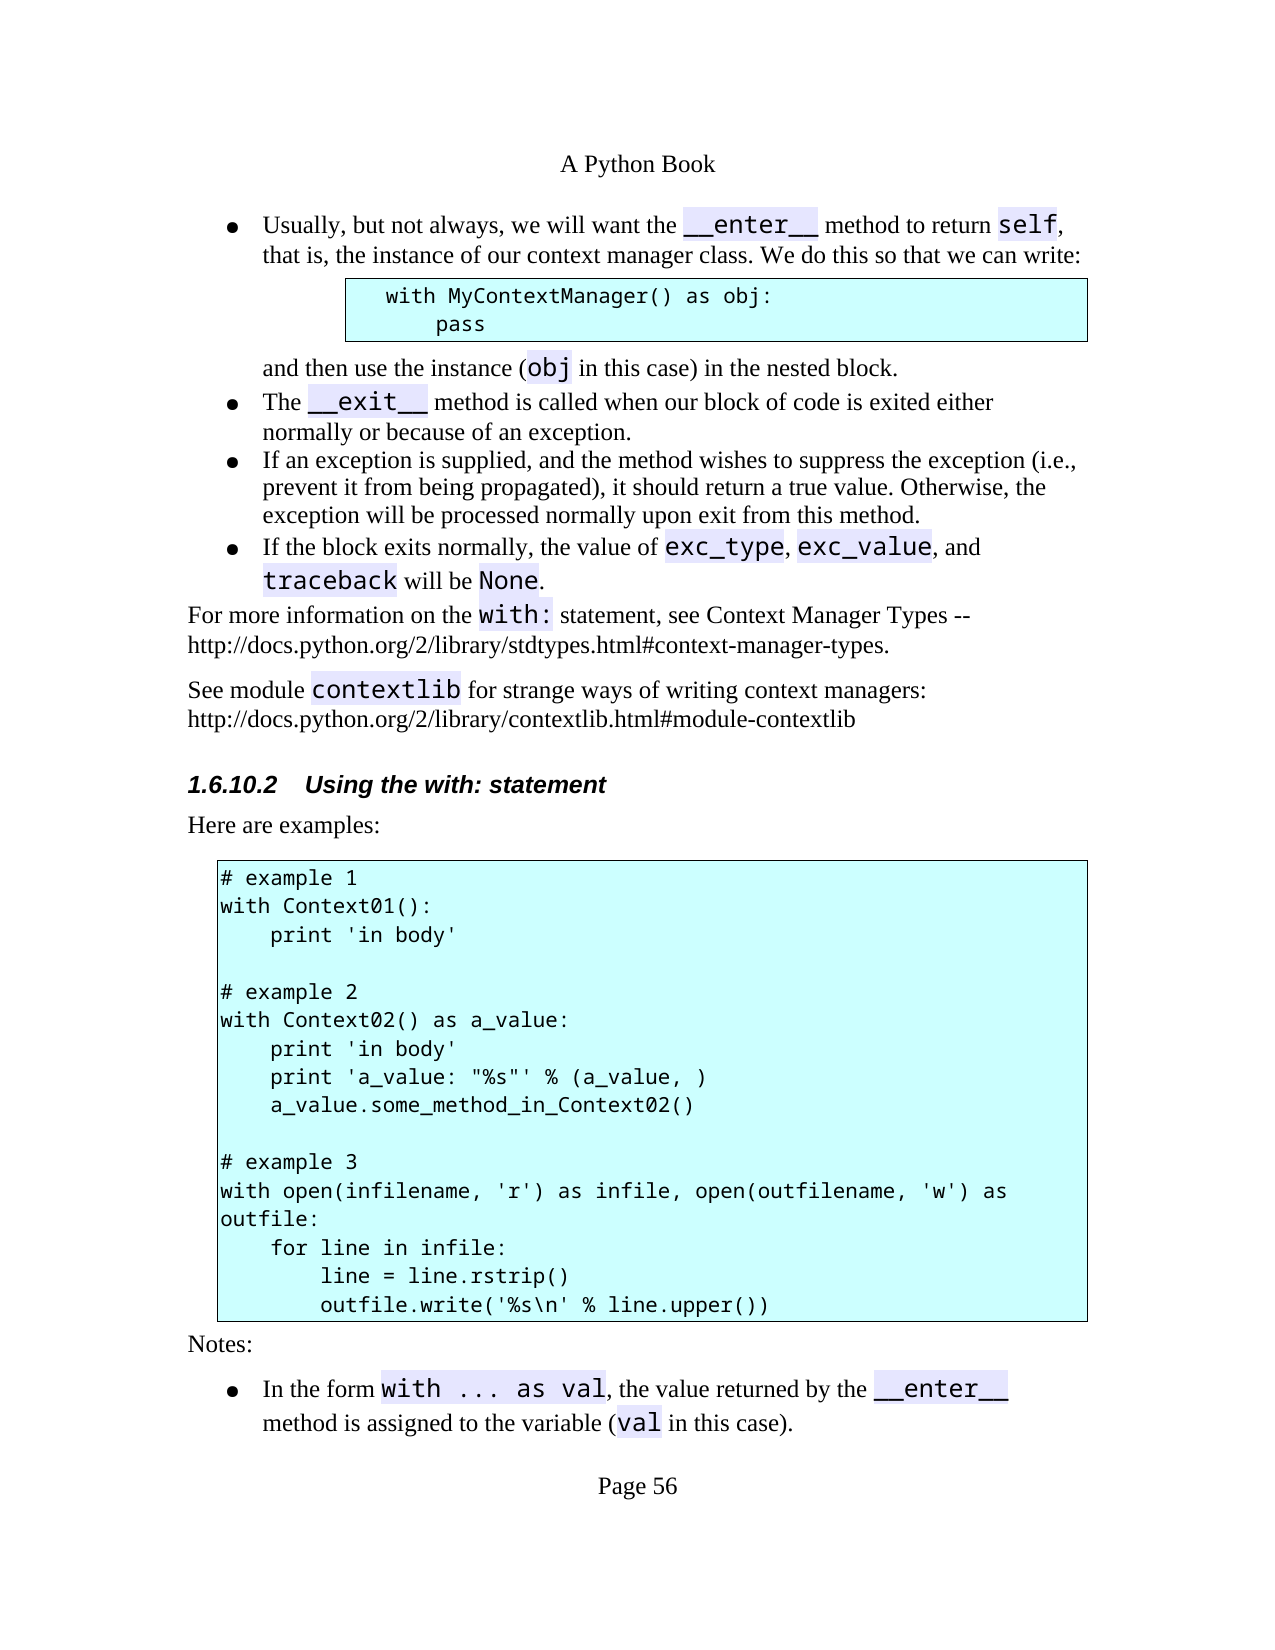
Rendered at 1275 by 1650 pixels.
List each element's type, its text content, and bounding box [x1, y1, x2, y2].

list If the block exits normally, the value of exc_type, exc_value, and traceback will be None. [225, 529, 1087, 597]
text Here are examples: [187, 811, 1087, 838]
list Usually, but not always, we will want the __enter__ method to return self, that is, the instance of our context manager class. We do this so that we can write: [225, 207, 1087, 269]
text # example 1 with Context01(): print 'in body' # example 2 with Context02() as a_value: print 'in body' print 'a_value: "%s"' % (a_value, ) a_value.some_method_in_Context02() # example 3 with open(infilename, 'r') as infile, open(outfilename, 'w') as outfile: for line in infile: line = line.rstrip() outfile.write('%s\n' % line.upper()) [218, 861, 1087, 1321]
list The __exit__ method is called when our block of code is exited either normally or because of an exception. [225, 384, 1087, 446]
list and then use the instance (obj in this case) in the nested block. [572, 350, 1087, 384]
text Notes: [187, 1330, 1087, 1358]
text For more information on the with: statement, see Context Manager Types -- http://docs.python.org/2/library/stdtypes.html#context-manager-types. [187, 597, 1087, 659]
list In the form with ... as val, the value returned by the __enter__ method is assigned to the variable (val in this case). [225, 1370, 1087, 1438]
list with MyContextManager() as obj: pass [346, 279, 1087, 341]
subtitle 1.6.10.2 Using the with: statement [187, 771, 1087, 798]
list and then use the instance (obj in this case) in the nested block. [225, 350, 527, 384]
text See module contextlib for strange ways of writing context managers: http://docs.python.org/2/library/contextlib.html#module-contextlib [187, 671, 1087, 733]
list If an exception is supplied, and the method wishes to suppress the exception (i.e., prevent it from being propagated), it should return a true value. Otherwise, the exception will be processed normally upon exit from this method. [225, 446, 1087, 529]
